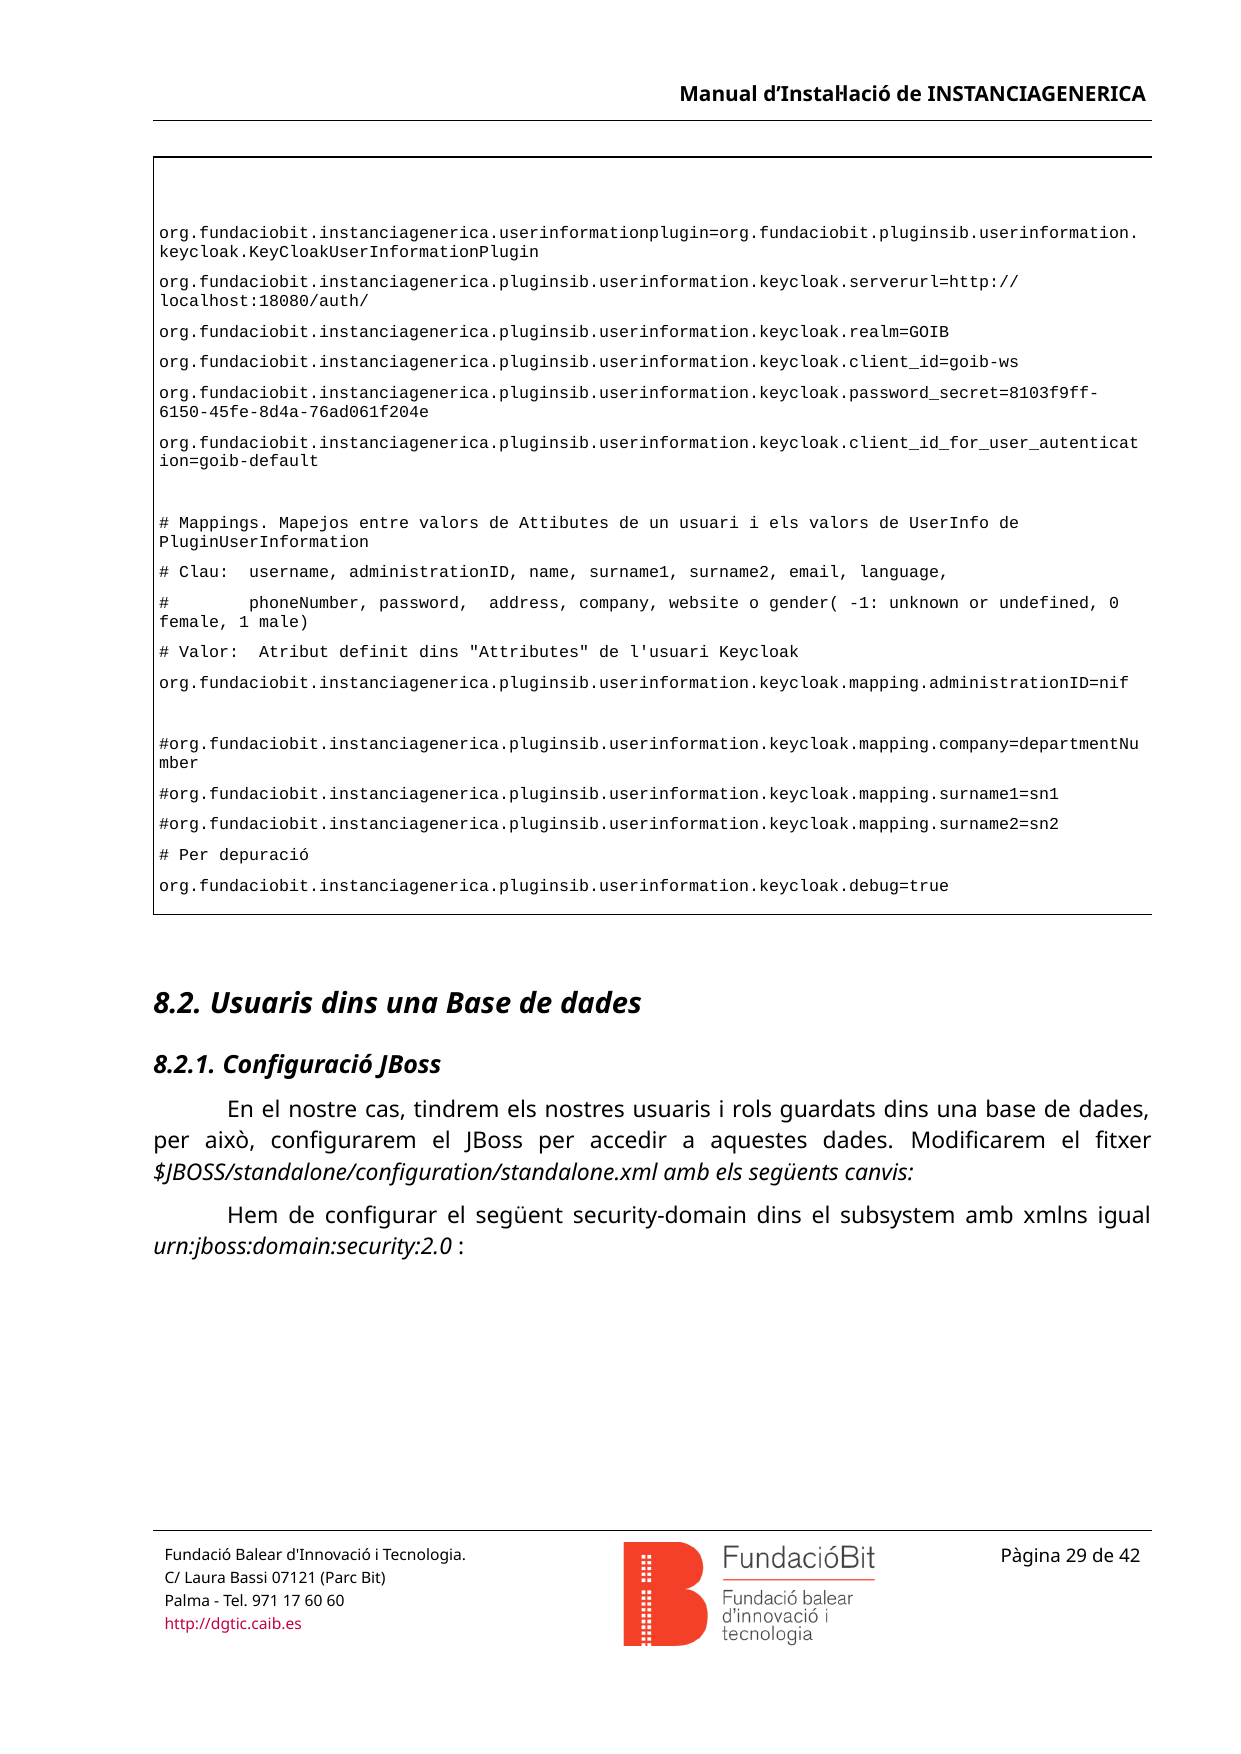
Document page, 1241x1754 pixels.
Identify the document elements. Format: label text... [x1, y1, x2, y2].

table_header org.fundaciobit.instanciagenerica.userinformationplugin=org.fundaciobit.pluginsib.userinformation.keycloak.KeyCloakUserInformationPlugin org.fundaciobit.instanciagenerica.pluginsib.userinformation.keycloak.serverurl=http://localhost:18080/auth/ org.fundaciobit.instanciagenerica.pluginsib.userinformation.keycloak.realm=GOIB org.fundaciobit.instanciagenerica.pluginsib.userinformation.keycloak.client_id=goib-ws org.fundaciobit.instanciagenerica.pluginsib.userinformation.keycloak.password_secret=8103f9ff-6150-45fe-8d4a-76ad061f204e org.fundaciobit.instanciagenerica.pluginsib.userinformation.keycloak.client_id_for_user_autentication=goib-default # Mappings. Mapejos entre valors de Attibutes de un usuari i els valors de UserInfo de PluginUserInformation # Clau: username, administrationID, name, surname1, surname2, email, language, # phoneNumber, password, address, company, website o gender( -1: unknown or undefined, 0 female, 1 male) # Valor: Atribut definit dins "Attributes" de l'usuari Keycloak org.fundaciobit.instanciagenerica.pluginsib.userinformation.keycloak.mapping.administrationID=nif #org.fundaciobit.instanciagenerica.pluginsib.userinformation.keycloak.mapping.company=departmentNumber #org.fundaciobit.instanciagenerica.pluginsib.userinformation.keycloak.mapping.surname1=sn1 #org.fundaciobit.instanciagenerica.pluginsib.userinformation.keycloak.mapping.surname2=sn2 # Per depuració org.fundaciobit.instanciagenerica.pluginsib.userinformation.keycloak.debug=true [154, 158, 1152, 913]
text En el nostre cas, tindrem els nostres usuaris i rols guardats dins una base de dades, per això, configurarem el JBoss per accedir a aquestes dades. Modificarem el fitxer $JBOSS/standalone/configuration/standalone.xml amb els següents canvis: [153, 1093, 1152, 1187]
text Hem de configurar el següent security-domain dins el subsystem amb xmlns igual urn:jboss:domain:security:2.0 : [153, 1198, 1152, 1261]
subtitle Usuaris dins una Base de dades [153, 982, 1152, 1022]
subtitle Configuració JBoss [153, 1047, 1152, 1081]
picture [623, 1542, 875, 1646]
